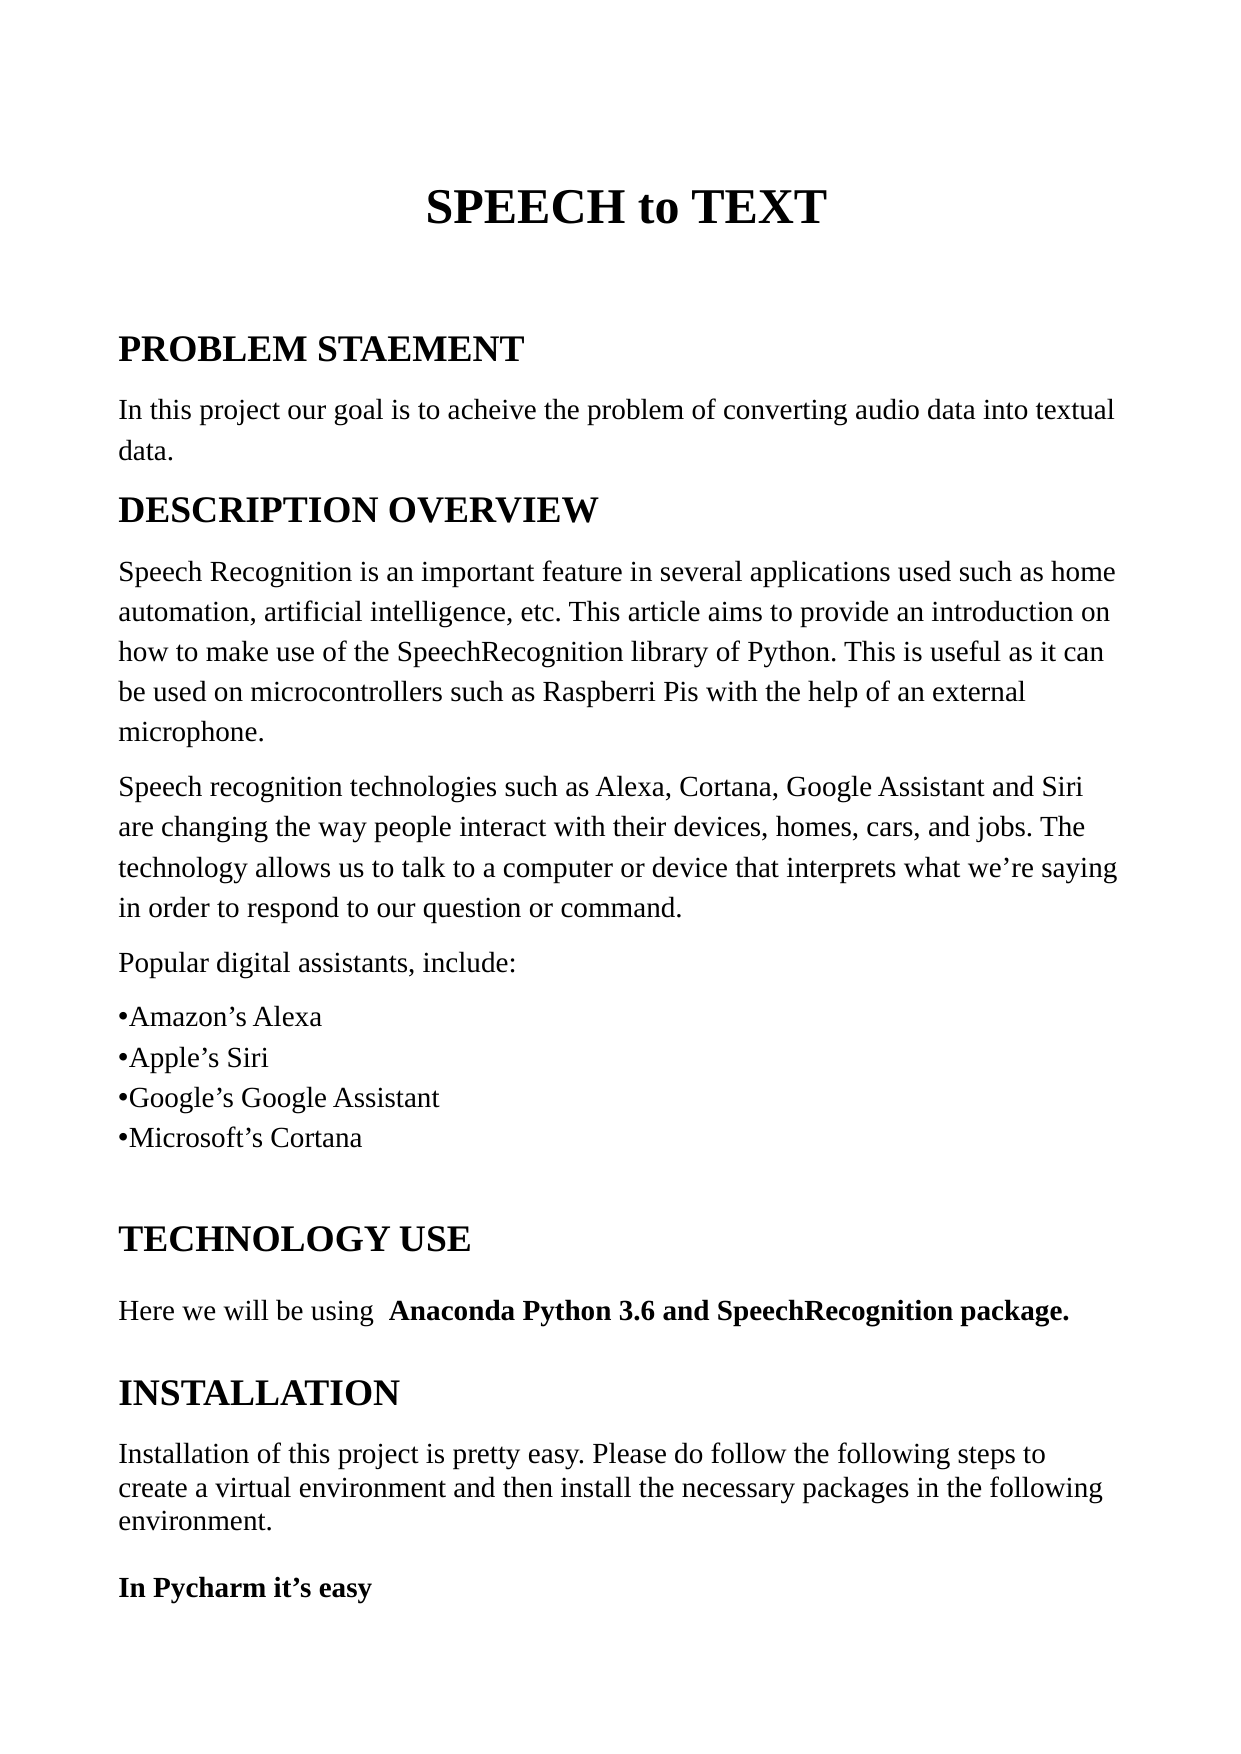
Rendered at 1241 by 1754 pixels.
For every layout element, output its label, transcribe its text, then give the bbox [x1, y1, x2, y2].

text SPEECH to TEXT [118, 176, 1122, 234]
text In Pycharm it’s easy [118, 1570, 1122, 1604]
text Speech Recognition is an important feature in several applications used such as home automation, artificial intelligence, etc. This article aims to provide an introduction on how to make use of the SpeechRecognition library of Python. This is useful as it can be used on microcontrollers such as Raspberri Pis with the help of an external microphone. [118, 554, 1122, 748]
text Speech recognition technologies such as Alexa, Cortana, Google Assistant and Siri are changing the way people interact with their devices, homes, cars, and jobs. The technology allows us to talk to a computer or device that interprets what we’re saying in order to respond to our question or command. [118, 769, 1122, 923]
text Installation of this project is pretty easy. Please do follow the following steps to create a virtual environment and then install the necessary packages in the following environment. [118, 1436, 1122, 1537]
list Apple’s Siri [118, 1040, 1122, 1073]
list Microsoft’s Cortana [118, 1120, 1122, 1154]
text Here we will be using Anaconda Python 3.6 and SpeechRecognition package. [118, 1282, 1122, 1326]
text In this project our goal is to acheive the problem of converting audio data into textual data. [118, 392, 1122, 466]
list Amazon’s Alexa [118, 999, 1122, 1033]
text Popular digital assistants, include: [118, 945, 1122, 978]
text INSTALLATION [118, 1370, 1122, 1413]
list Google’s Google Assistant [118, 1080, 1122, 1114]
text PROBLEM STAEMENT [118, 326, 1122, 369]
text DESCRIPTION OVERVIEW [118, 487, 1122, 531]
text TECHNOLOGY USE [118, 1216, 1122, 1259]
